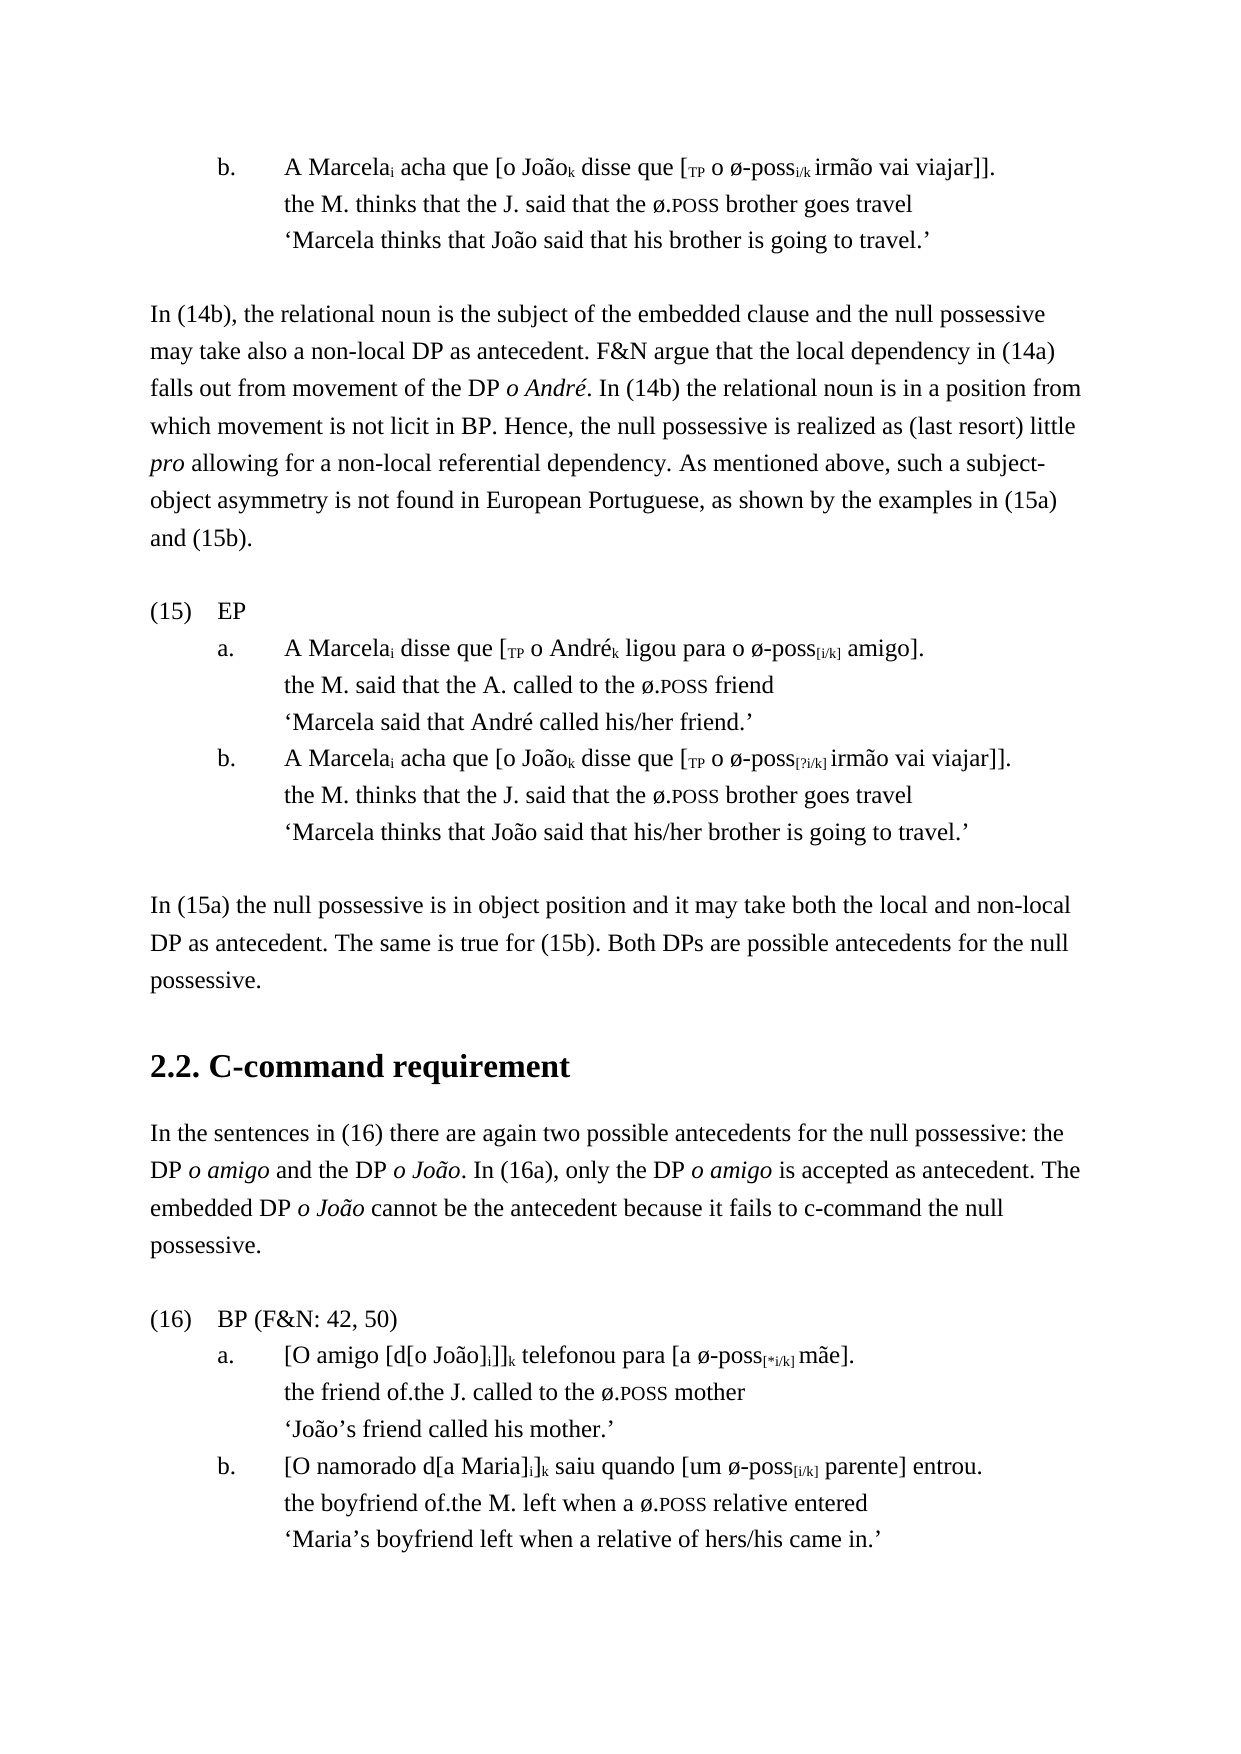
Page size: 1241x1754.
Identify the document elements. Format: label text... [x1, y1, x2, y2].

text ‘Marcela thinks that João said that his brother is going to travel.’ [217, 223, 1090, 256]
text the M. thinks that the J. said that the ø.poss brother goes travel [217, 778, 1090, 811]
text In (14b), the relational noun is the subject of the embedded clause and the null possessive may take also a non-local DP as antecedent. F&N argue that the local dependency in (14a) falls out from movement of the DP o André. In (14b) the relational noun is in a position from which movement is not licit in BP. Hence, the null possessive is realized as (last resort) little pro allowing for a non-local referential dependency. As mentioned above, such a subject-object asymmetry is not found in European Portuguese, as shown by the examples in (15a) and (15b). [150, 297, 1090, 553]
text ‘João’s friend called his mother.’ [217, 1412, 1090, 1445]
text b. A Marcelai acha que [o Joãok disse que [TP o ø-poss[?i/k] irmão vai viajar]]. [150, 741, 1090, 774]
text (15) EP [150, 594, 1090, 627]
text b. A Marcelai acha que [o Joãok disse que [TP o ø-possi/k irmão vai viajar]]. [150, 150, 1090, 182]
text a. A Marcelai disse que [TP o Andrék ligou para o ø-poss[i/k] amigo]. [150, 631, 1090, 664]
text (16) BP (F&N: 42, 50) [150, 1302, 1090, 1334]
text the M. said that the A. called to the ø.poss friend [217, 668, 1090, 700]
text b. [O namorado d[a Maria]i]k saiu quando [um ø-poss[i/k] parente] entrou. [150, 1449, 1090, 1481]
text ‘Marcela thinks that João said that his/her brother is going to travel.’ [217, 815, 1090, 847]
text ‘Maria’s boyfriend left when a relative of hers/his came in.’ [217, 1522, 1090, 1555]
text In (15a) the null possessive is in object position and it may take both the local and non-local DP as antecedent. The same is true for (15b). Both DPs are possible antecedents for the null possessive. [150, 888, 1090, 996]
text the M. thinks that the J. said that the ø.poss brother goes travel [217, 187, 1090, 219]
text the boyfriend of.the M. left when a ø.poss relative entered [217, 1486, 1090, 1518]
text In the sentences in (16) there are again two possible antecedents for the null possessive: the DP o amigo and the DP o João. In (16a), only the DP o amigo is accepted as antecedent. The embedded DP o João cannot be the antecedent because it fails to c-command the null possessive. [150, 1116, 1090, 1261]
text a. [O amigo [d[o João]i]]k telefonou para [a ø-poss[*i/k] mãe]. [150, 1339, 1090, 1371]
text the friend of.the J. called to the ø.poss mother [217, 1375, 1090, 1408]
text 2.2. C-command requirement [150, 1033, 1090, 1098]
text ‘Marcela said that André called his/her friend.’ [217, 705, 1090, 737]
